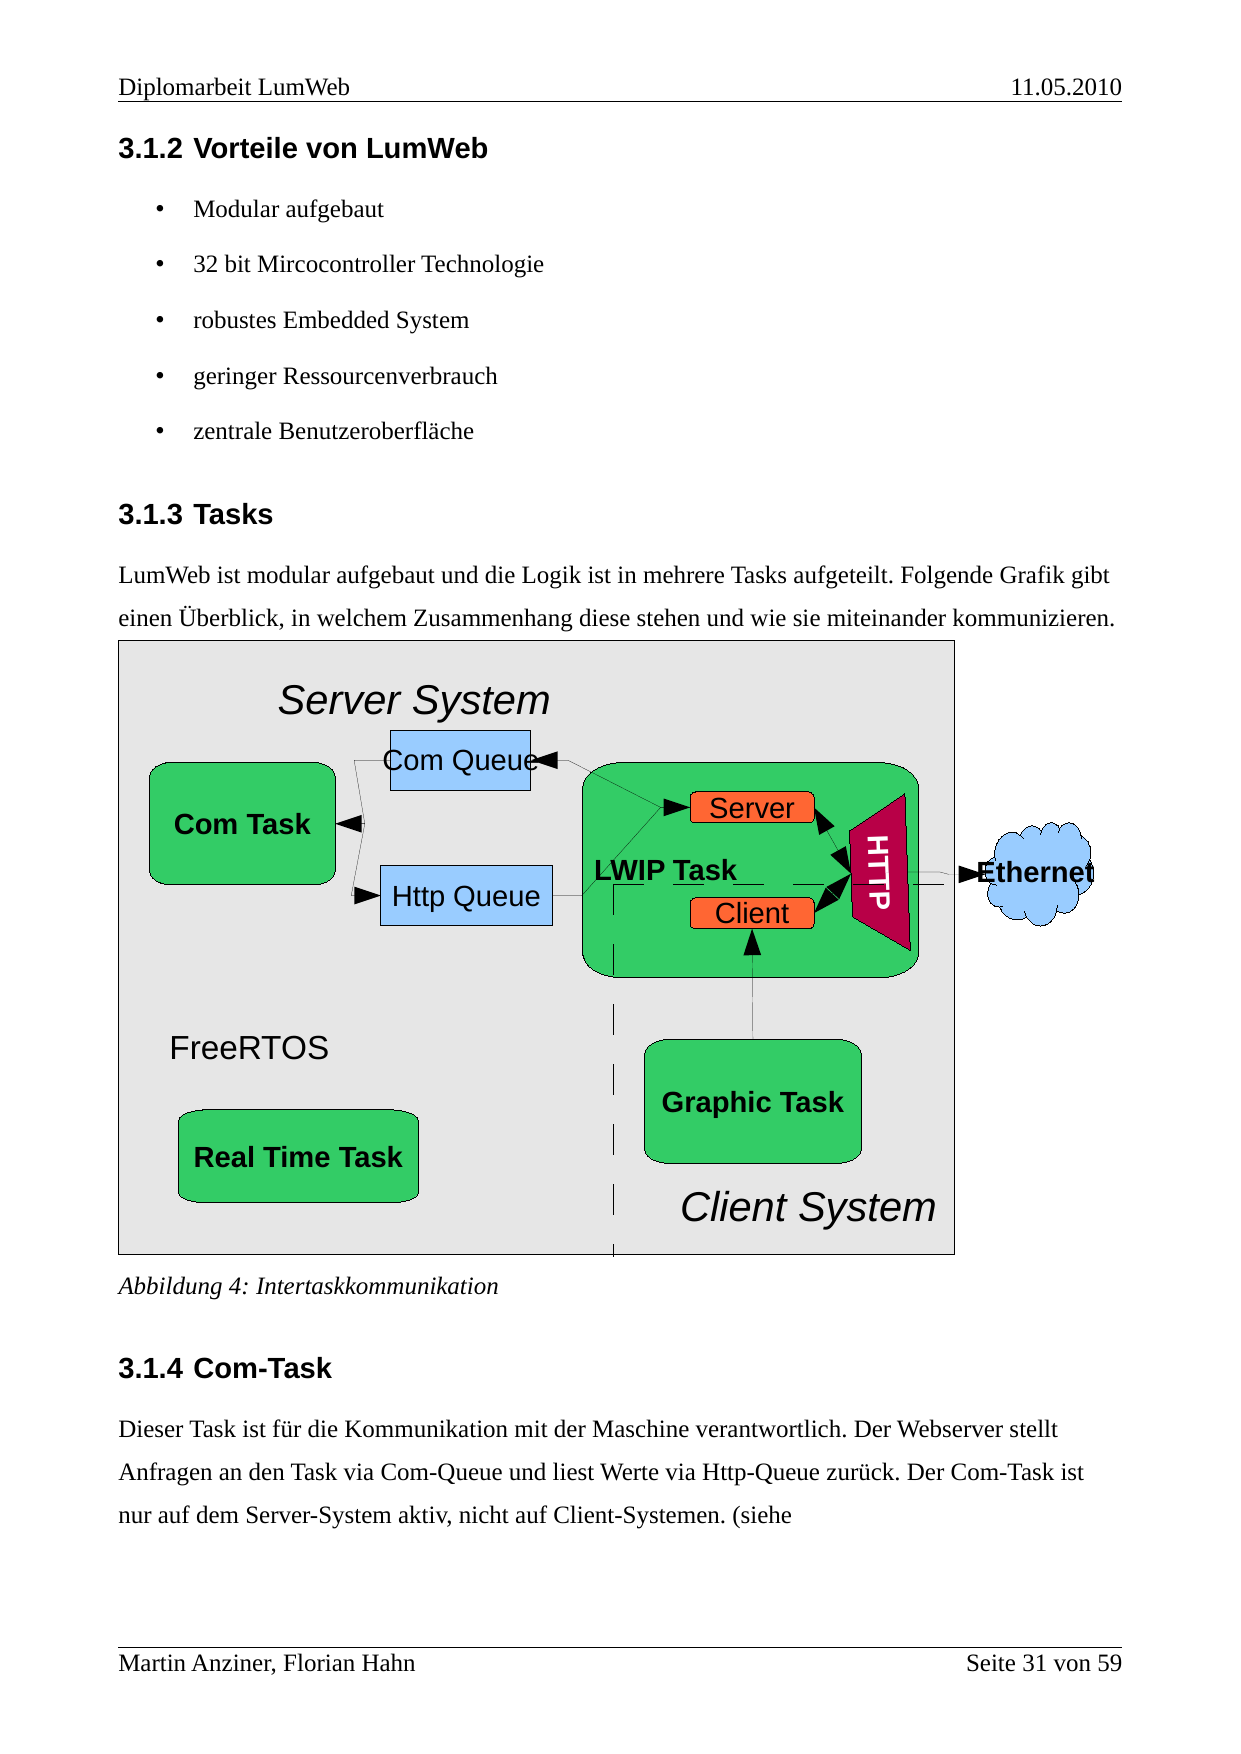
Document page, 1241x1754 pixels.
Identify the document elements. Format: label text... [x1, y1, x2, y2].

list Modular aufgebaut [156, 194, 1122, 223]
text Dieser Task ist für die Kommunikation mit der Maschine verantwortlich. Der Webserver stellt Anfragen an den Task via Com-Queue und liest Werte via Http-Queue zurück. Der Com-Task ist nur auf dem Server-System aktiv, nicht auf Client-Systemen. (siehe [118, 1414, 1122, 1529]
text Abbildung 4: Intertaskkommunikation [118, 875, 1094, 1299]
text LumWeb ist modular aufgebaut und die Logik ist in mehrere Tasks aufgeteilt. Folgende Grafik gibt einen Überblick, in welchem Zusammenhang diese stehen und wie sie miteinander kommunizieren. [118, 560, 1122, 632]
list robustes Embedded System [156, 305, 1122, 334]
subtitle Com-Task [118, 1351, 1122, 1385]
subtitle Tasks [118, 497, 1122, 531]
text Abbildung 4: Intertaskkommunikation [955, 653, 1094, 874]
list 32 bit Mircocontroller Technologie [156, 249, 1122, 278]
list geringer Ressourcenverbrauch [156, 361, 1122, 389]
list zentrale Benutzeroberfläche [156, 416, 1122, 445]
subtitle Vorteile von LumWeb [118, 131, 1122, 165]
